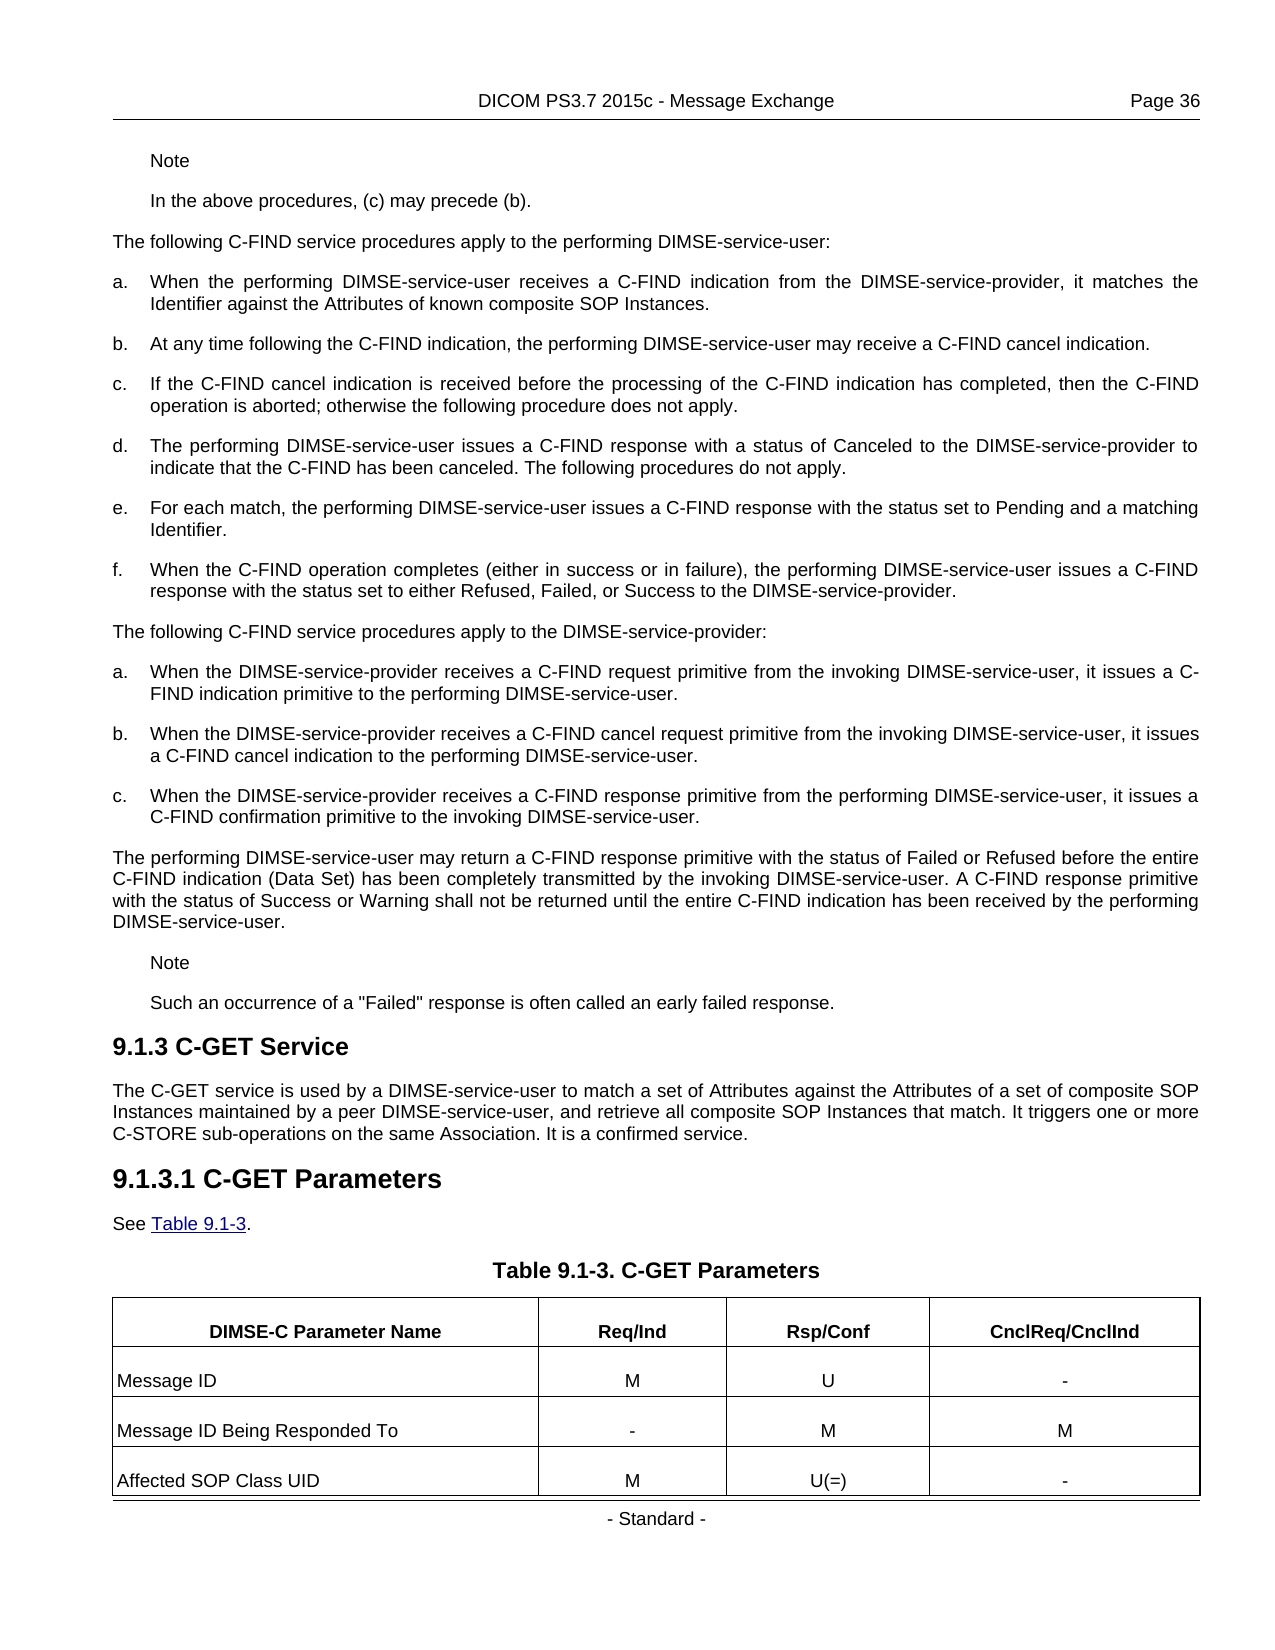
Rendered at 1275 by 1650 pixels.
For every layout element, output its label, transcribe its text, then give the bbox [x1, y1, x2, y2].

text The following C-FIND service procedures apply to the performing DIMSE-service-user: [112, 231, 1200, 252]
table_cell M [539, 1347, 726, 1396]
table_header Rsp/Conf [727, 1298, 929, 1346]
table_cell - [930, 1347, 1199, 1396]
text See Table 9.1-3. [112, 1213, 1200, 1235]
list When the DIMSE-service-provider receives a C-FIND request primitive from the invoking DIMSE-service-user, it issues a C-FIND indication primitive to the performing DIMSE-service-user. [112, 661, 1200, 704]
table_header Req/Ind [539, 1298, 726, 1346]
table_cell - [539, 1397, 726, 1446]
list At any time following the C-FIND indication, the performing DIMSE-service-user may receive a C-FIND cancel indication. [112, 333, 1200, 354]
list When the DIMSE-service-provider receives a C-FIND cancel request primitive from the invoking DIMSE-service-user, it issues a C-FIND cancel indication to the performing DIMSE-service-user. [112, 723, 1200, 766]
text Note [150, 150, 1162, 172]
text The C-GET service is used by a DIMSE-service-user to match a set of Attributes against the Attributes of a set of composite SOP Instances maintained by a peer DIMSE-service-user, and retrieve all composite SOP Instances that match. It triggers one or more C-STORE sub-operations on the same Association. It is a confirmed service. [112, 1080, 1200, 1144]
table_cell Message ID [113, 1347, 538, 1396]
text The performing DIMSE-service-user may return a C-FIND response primitive with the status of Failed or Refused before the entire C-FIND indication (Data Set) has been completely transmitted by the invoking DIMSE-service-user. A C-FIND response primitive with the status of Success or Warning shall not be returned until the entire C-FIND indication has been received by the performing DIMSE-service-user. [112, 847, 1200, 933]
text In the above procedures, (c) may precede (b). [150, 190, 1162, 212]
table_header CnclReq/CnclInd [930, 1298, 1199, 1346]
table_cell - [930, 1447, 1199, 1495]
list When the DIMSE-service-provider receives a C-FIND response primitive from the performing DIMSE-service-user, it issues a C-FIND confirmation primitive to the invoking DIMSE-service-user. [112, 785, 1200, 828]
list When the C-FIND operation completes (either in success or in failure), the performing DIMSE-service-user issues a C-FIND response with the status set to either Refused, Failed, or Success to the DIMSE-service-provider. [112, 559, 1200, 602]
list For each match, the performing DIMSE-service-user issues a C-FIND response with the status set to Pending and a matching Identifier. [112, 497, 1200, 540]
table_cell Message ID Being Responded To [113, 1397, 538, 1446]
list When the performing DIMSE-service-user receives a C-FIND indication from the DIMSE-service-provider, it matches the Identifier against the Attributes of known composite SOP Instances. [112, 271, 1200, 314]
text 9.1.3.1 C-GET Parameters [112, 1163, 1200, 1194]
text Table 9.1-3. C-GET Parameters [112, 1257, 1200, 1283]
table_cell U [727, 1347, 929, 1396]
table_cell U(=) [727, 1447, 929, 1495]
table_cell Affected SOP Class UID [113, 1447, 538, 1495]
text 9.1.3 C-GET Service [112, 1032, 1200, 1061]
table_header DIMSE-C Parameter Name [113, 1298, 538, 1346]
text The following C-FIND service procedures apply to the DIMSE-service-provider: [112, 621, 1200, 642]
text Note [150, 952, 1162, 973]
table_cell M [930, 1397, 1199, 1446]
table_cell M [727, 1397, 929, 1446]
list If the C-FIND cancel indication is received before the processing of the C-FIND indication has completed, then the C-FIND operation is aborted; otherwise the following procedure does not apply. [112, 373, 1200, 416]
list The performing DIMSE-service-user issues a C-FIND response with a status of Canceled to the DIMSE-service-provider to indicate that the C-FIND has been canceled. The following procedures do not apply. [112, 435, 1200, 478]
table_cell M [539, 1447, 726, 1495]
text Such an occurrence of a "Failed" response is often called an early failed response. [150, 992, 1162, 1013]
